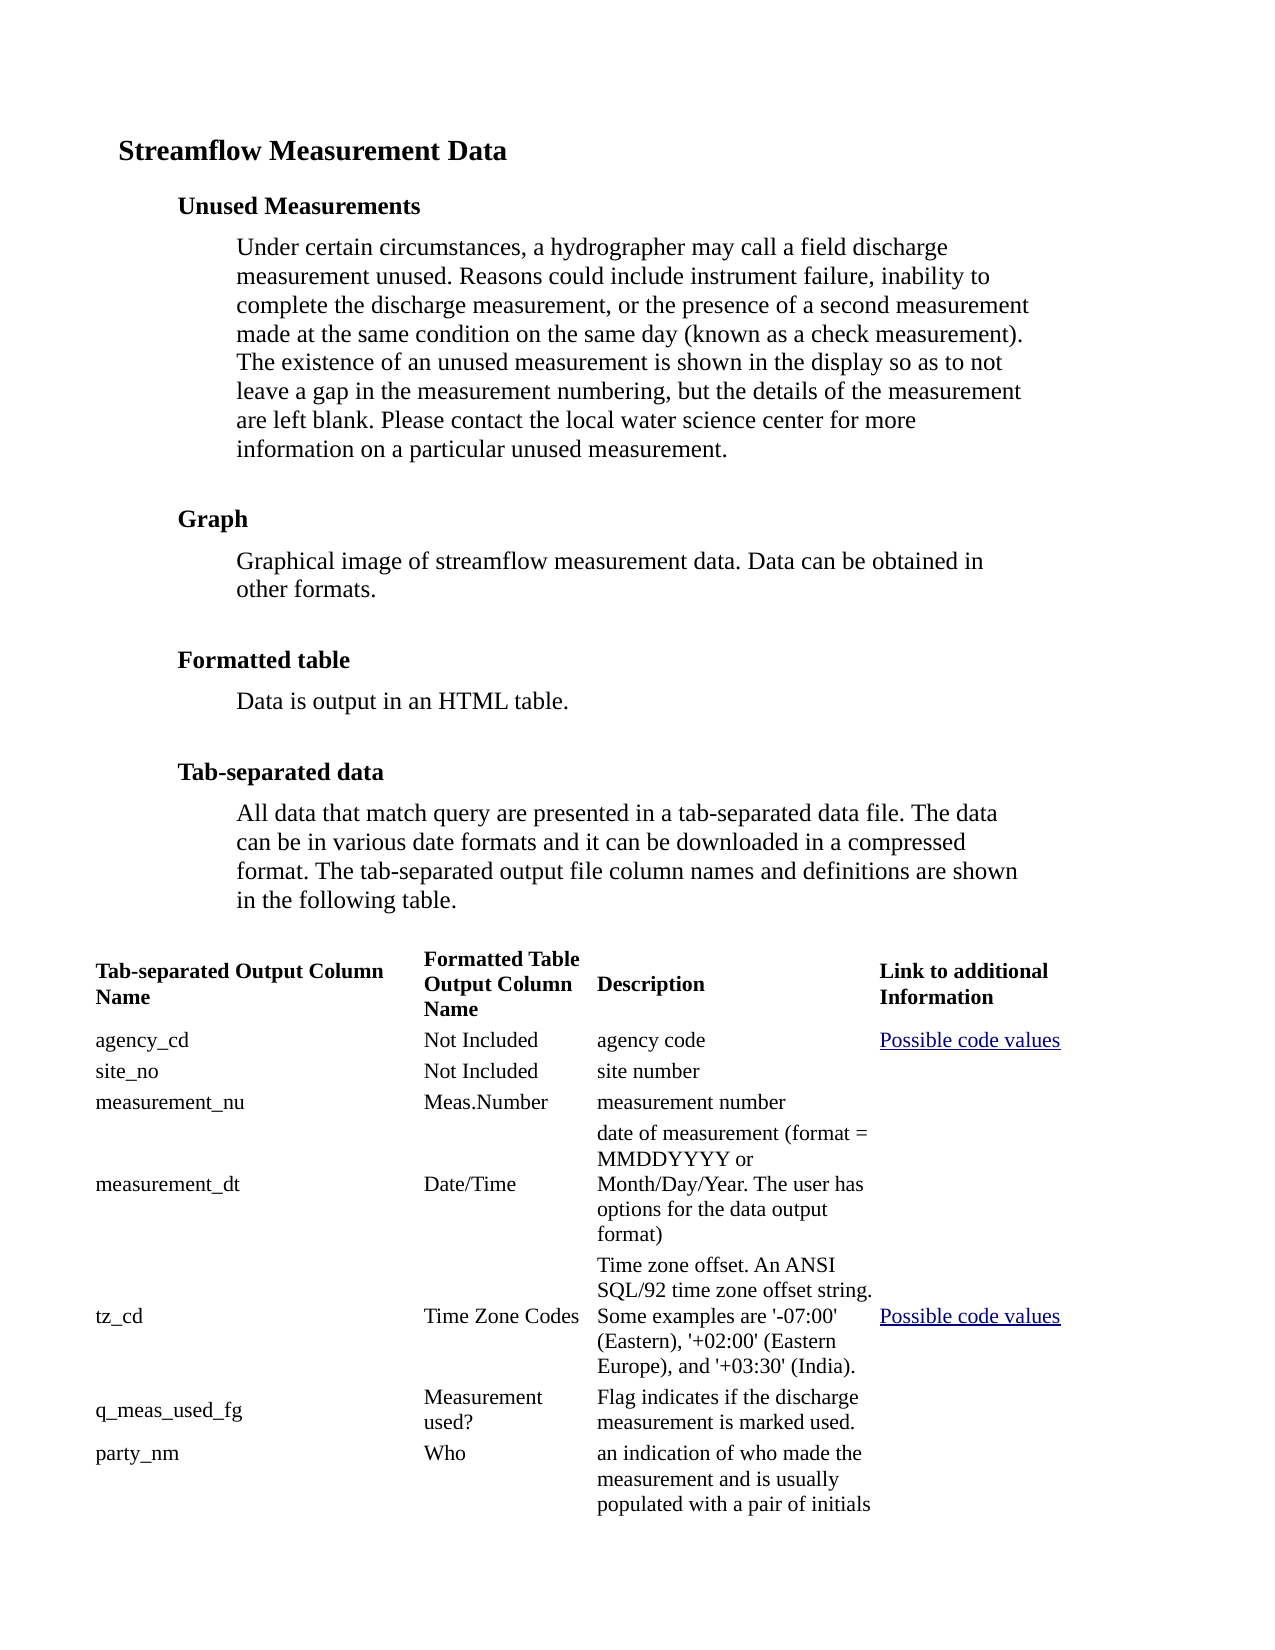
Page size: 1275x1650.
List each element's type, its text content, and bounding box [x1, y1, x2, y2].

table_header Tab-separated Output Column Name [93, 943, 421, 1024]
table_cell party_nm [93, 1438, 421, 1519]
table_cell site_no [93, 1055, 421, 1086]
table_header Link to additional Information [876, 943, 1115, 1024]
table_cell Not Included [421, 1024, 594, 1055]
table_cell q_meas_used_fg [93, 1381, 421, 1437]
table_cell Time Zone Codes [421, 1249, 594, 1381]
subtitle Unused Measurements [177, 191, 1098, 220]
text Data is output in an HTML table. [236, 686, 1039, 715]
subtitle Formatted table [177, 645, 1098, 674]
table_cell Possible code values [876, 1024, 1115, 1055]
table_cell tz_cd [93, 1249, 421, 1381]
subtitle Streamflow Measurement Data [118, 133, 1157, 166]
table_cell Possible code values [876, 1249, 1115, 1381]
table_cell Who [421, 1438, 594, 1519]
table_header Description [594, 943, 876, 1024]
table_cell measurement number [594, 1086, 876, 1117]
table_cell measurement_nu [93, 1086, 421, 1117]
table_cell [876, 1118, 1115, 1249]
table_cell Measurement used? [421, 1381, 594, 1437]
subtitle Tab-separated data [177, 757, 1098, 786]
text Under certain circumstances, a hydrographer may call a field discharge measurement unused. Reasons could include instrument failure, inability to complete the discharge measurement, or the presence of a second measurement made at the same condition on the same day (known as a check measurement). The existence of an unused measurement is shown in the display so as to not leave a gap in the measurement numbering, but the details of the measurement are left blank. Please contact the local water science center for more information on a particular unused measurement. [236, 232, 1039, 462]
table_cell Date/Time [421, 1118, 594, 1249]
table_cell measurement_dt [93, 1118, 421, 1249]
table_cell date of measurement (format = MMDDYYYY or Month/Day/Year. The user has options for the data output format) [594, 1118, 876, 1249]
table_cell [876, 1086, 1115, 1117]
table_header Formatted Table Output Column Name [421, 943, 594, 1024]
table_cell agency_cd [93, 1024, 421, 1055]
table_cell Meas.Number [421, 1086, 594, 1117]
table_cell Time zone offset. An ANSI SQL/92 time zone offset string. Some examples are '-07:00' (Eastern), '+02:00' (Eastern Europe), and '+03:30' (India). [594, 1249, 876, 1381]
text All data that match query are presented in a tab-separated data file. The data can be in various date formats and it can be downloaded in a compressed format. The tab-separated output file column names and definitions are shown in the following table. [236, 798, 1039, 913]
table_cell agency code [594, 1024, 876, 1055]
table_cell Flag indicates if the discharge measurement is marked used. [594, 1381, 876, 1437]
table_cell Not Included [421, 1055, 594, 1086]
table_cell [876, 1438, 1115, 1519]
table_cell site number [594, 1055, 876, 1086]
table_cell [876, 1055, 1115, 1086]
text Graphical image of streamflow measurement data. Data can be obtained in other formats. [236, 546, 1039, 603]
table_cell [876, 1381, 1115, 1437]
table_cell an indication of who made the measurement and is usually populated with a pair of initials [594, 1438, 876, 1519]
subtitle Graph [177, 504, 1098, 533]
